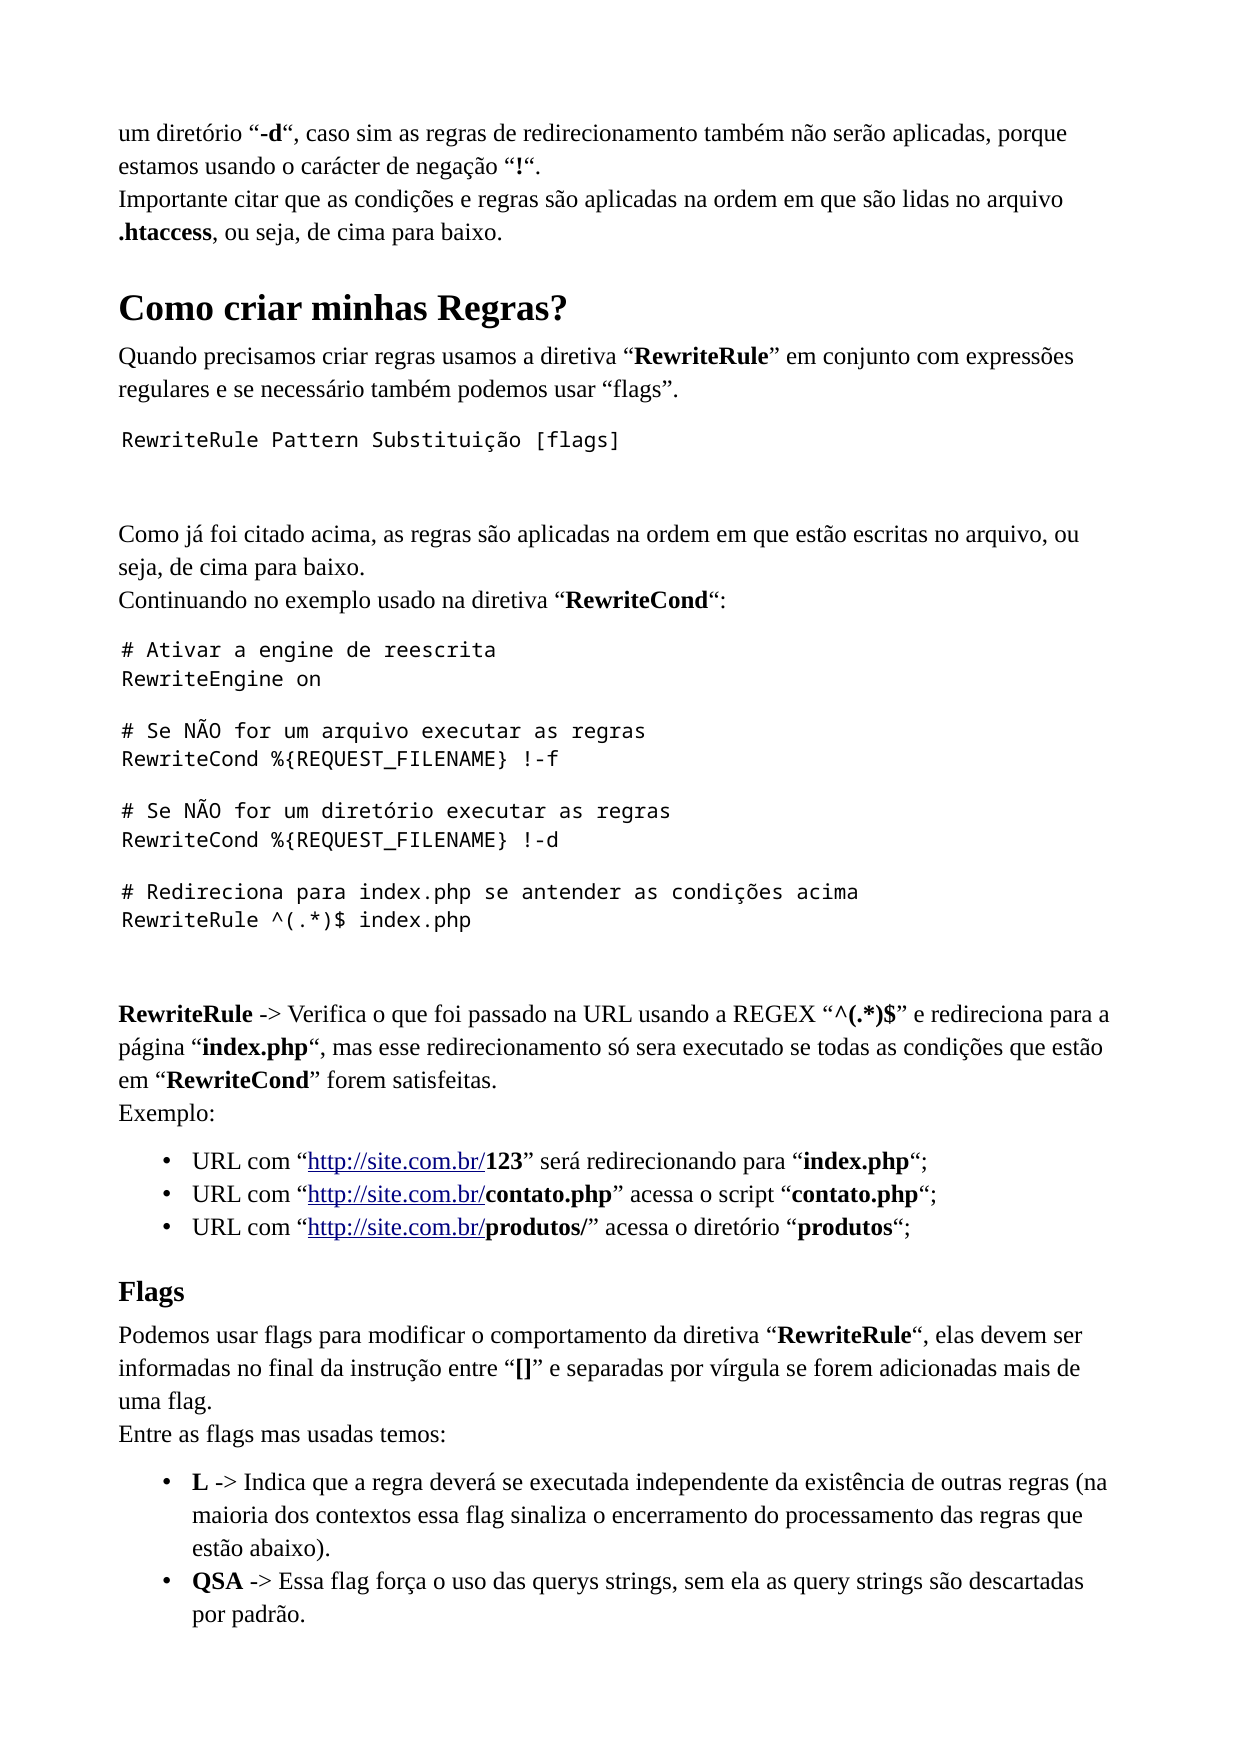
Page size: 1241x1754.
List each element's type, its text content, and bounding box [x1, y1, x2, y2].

text um diretório “-d“, caso sim as regras de redirecionamento também não serão aplicadas, porque estamos usando o carácter de negação “!“. Importante citar que as condições e regras são aplicadas na ordem em que são lidas no arquivo .htaccess, ou seja, de cima para baixo. [118, 118, 1122, 246]
table_header RewriteRule Pattern Substituição [flags] [118, 422, 636, 486]
subtitle Flags [118, 1274, 1122, 1307]
table_header # Ativar a engine de reescrita RewriteEngine on # Se NÃO for um arquivo executar as regras RewriteCond %{REQUEST_FILENAME} !-f # Se NÃO for um diretório executar as regras RewriteCond %{REQUEST_FILENAME} !-d # Redireciona para index.php se antender as condições acima RewriteRule ^(.*)$ index.php [118, 632, 874, 966]
text Como já foi citado acima, as regras são aplicadas na ordem em que estão escritas no arquivo, ou seja, de cima para baixo. Continuando no exemplo usado na diretiva “RewriteCond“: [118, 486, 1122, 613]
list URL com “http://site.com.br/contato.php” acessa o script “contato.php“; [162, 1179, 1122, 1207]
text Podemos usar flags para modificar o comportamento da diretiva “RewriteRule“, elas devem ser informadas no final da instrução entre “[]” e separadas por vírgula se forem adicionadas mais de uma flag. Entre as flags mas usadas temos: [118, 1320, 1122, 1448]
list L -> Indica que a regra deverá se executada independente da existência de outras regras (na maioria dos contextos essa flag sinaliza o encerramento do processamento das regras que estão abaixo). [162, 1467, 1122, 1561]
text RewriteRule -> Verifica o que foi passado na URL usando a REGEX “^(.*)$” e redireciona para a página “index.php“, mas esse redirecionamento só sera executado se todas as condições que estão em “RewriteCond” forem satisfeitas. Exemplo: [118, 966, 1122, 1127]
list URL com “http://site.com.br/produtos/” acessa o diretório “produtos“; [162, 1212, 1122, 1241]
list URL com “http://site.com.br/123” será redirecionando para “index.php“; [162, 1146, 1122, 1174]
text Quando precisamos criar regras usamos a diretiva “RewriteRule” em conjunto com expressões regulares e se necessário também podemos usar “flags”. [118, 341, 1122, 403]
list QSA -> Essa flag força o uso das querys strings, sem ela as query strings são descartadas por padrão. [162, 1566, 1122, 1627]
subtitle Como criar minhas Regras? [118, 286, 1122, 329]
